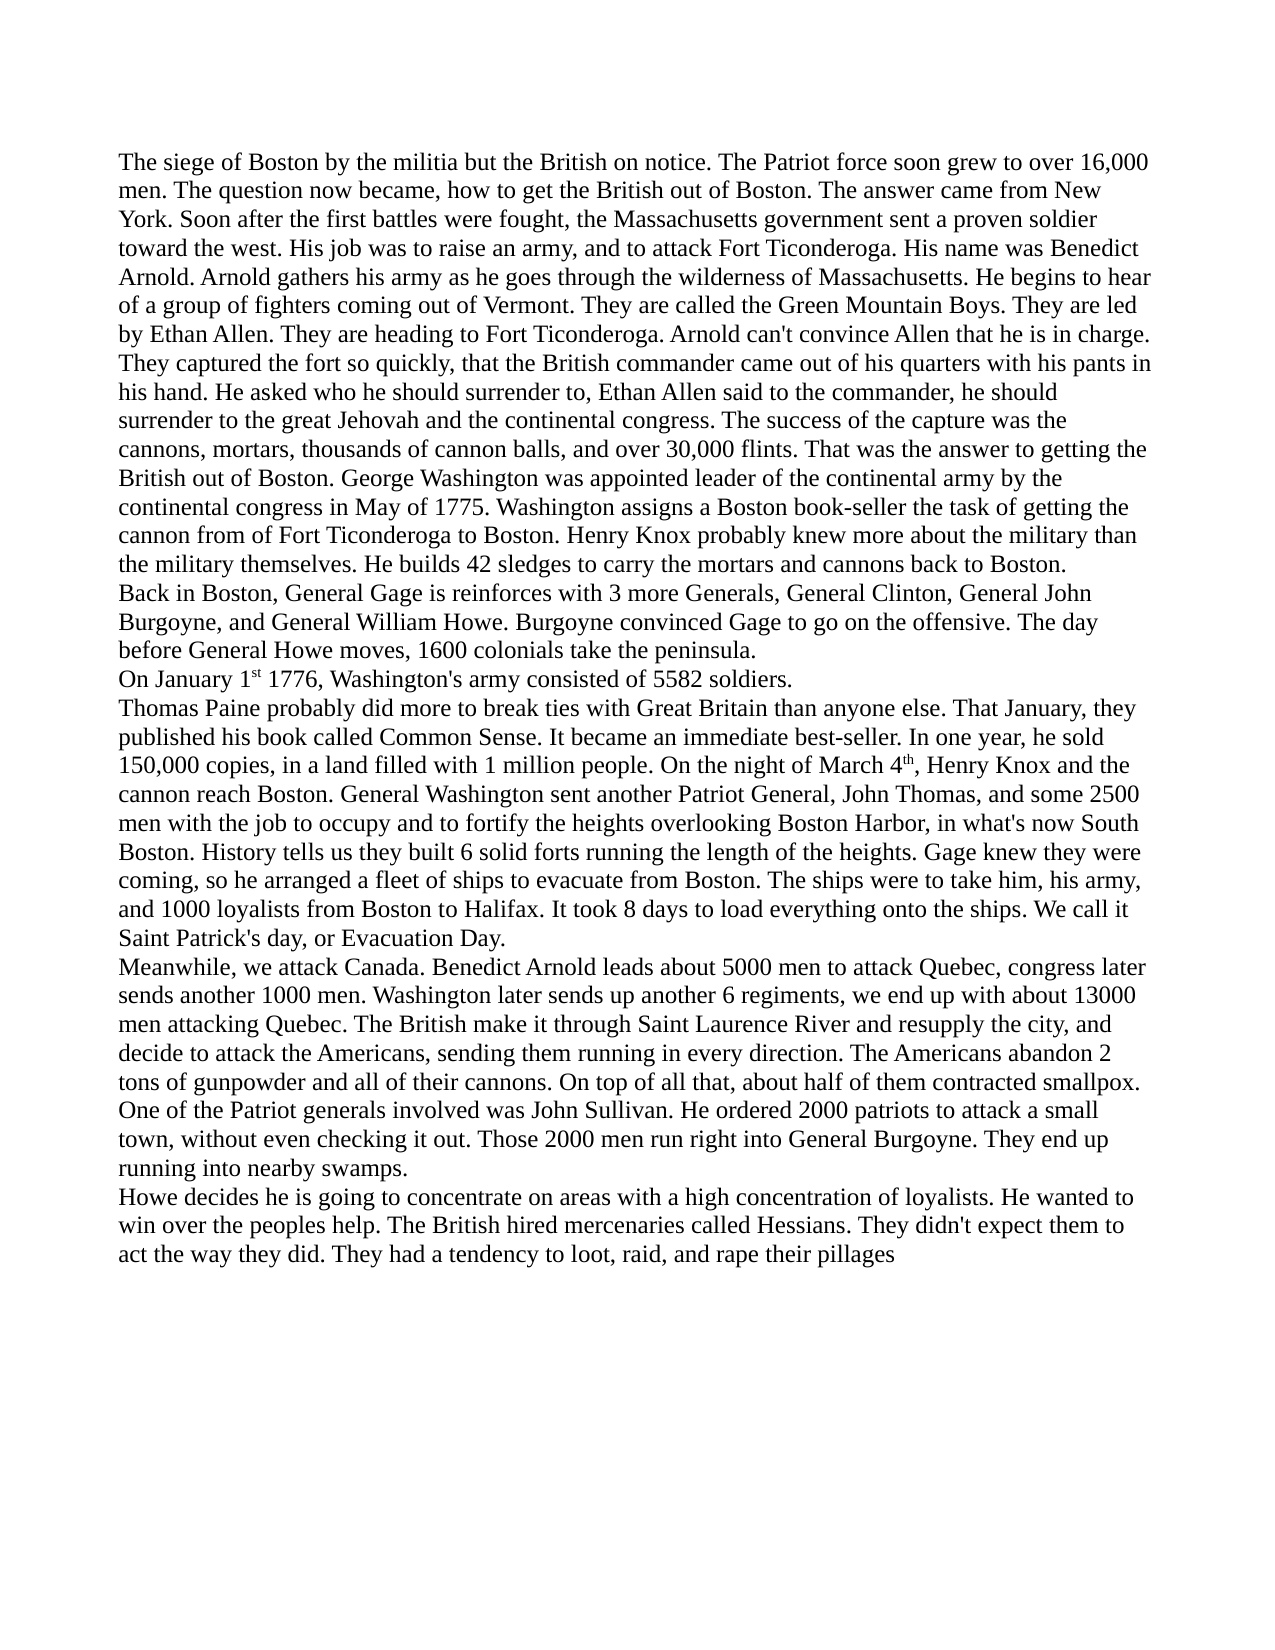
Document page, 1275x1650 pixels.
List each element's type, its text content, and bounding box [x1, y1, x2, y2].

text Howe decides he is going to concentrate on areas with a high concentration of loyalists. He wanted to win over the peoples help. The British hired mercenaries called Hessians. They didn't expect them to act the way they did. They had a tendency to loot, raid, and rape their pillages [118, 1182, 1157, 1268]
text The siege of Boston by the militia but the British on notice. The Patriot force soon grew to over 16,000 men. The question now became, how to get the British out of Boston. The answer came from New York. Soon after the first battles were fought, the Massachusetts government sent a proven soldier toward the west. His job was to raise an army, and to attack Fort Ticonderoga. His name was Benedict Arnold. Arnold gathers his army as he goes through the wilderness of Massachusetts. He begins to hear of a group of fighters coming out of Vermont. They are called the Green Mountain Boys. They are led by Ethan Allen. They are heading to Fort Ticonderoga. Arnold can't convince Allen that he is in charge. They captured the fort so quickly, that the British commander came out of his quarters with his pants in his hand. He asked who he should surrender to, Ethan Allen said to the commander, he should surrender to the great Jehovah and the continental congress. The success of the capture was the cannons, mortars, thousands of cannon balls, and over 30,000 flints. That was the answer to getting the British out of Boston. George Washington was appointed leader of the continental army by the continental congress in May of 1775. Washington assigns a Boston book-seller the task of getting the cannon from of Fort Ticonderoga to Boston. Henry Knox probably knew more about the military than the military themselves. He builds 42 sledges to carry the mortars and cannons back to Boston. [118, 147, 1157, 578]
text On January 1st 1776, Washington's army consisted of 5582 soldiers. [118, 664, 1157, 693]
text Back in Boston, General Gage is reinforces with 3 more Generals, General Clinton, General John Burgoyne, and General William Howe. Burgoyne convinced Gage to go on the offensive. The day before General Howe moves, 1600 colonials take the peninsula. [118, 578, 1157, 664]
text Meanwhile, we attack Canada. Benedict Arnold leads about 5000 men to attack Quebec, congress later sends another 1000 men. Washington later sends up another 6 regiments, we end up with about 13000 men attacking Quebec. The British make it through Saint Laurence River and resupply the city, and decide to attack the Americans, sending them running in every direction. The Americans abandon 2 tons of gunpowder and all of their cannons. On top of all that, about half of them contracted smallpox. One of the Patriot generals involved was John Sullivan. He ordered 2000 patriots to attack a small town, without even checking it out. Those 2000 men run right into General Burgoyne. They end up running into nearby swamps. [118, 952, 1157, 1182]
text Thomas Paine probably did more to break ties with Great Britain than anyone else. That January, they published his book called Common Sense. It became an immediate best-seller. In one year, he sold 150,000 copies, in a land filled with 1 million people. On the night of March 4th, Henry Knox and the cannon reach Boston. General Washington sent another Patriot General, John Thomas, and some 2500 men with the job to occupy and to fortify the heights overlooking Boston Harbor, in what's now South Boston. History tells us they built 6 solid forts running the length of the heights. Gage knew they were coming, so he arranged a fleet of ships to evacuate from Boston. The ships were to take him, his army, and 1000 loyalists from Boston to Halifax. It took 8 days to load everything onto the ships. We call it Saint Patrick's day, or Evacuation Day. [118, 693, 1157, 952]
